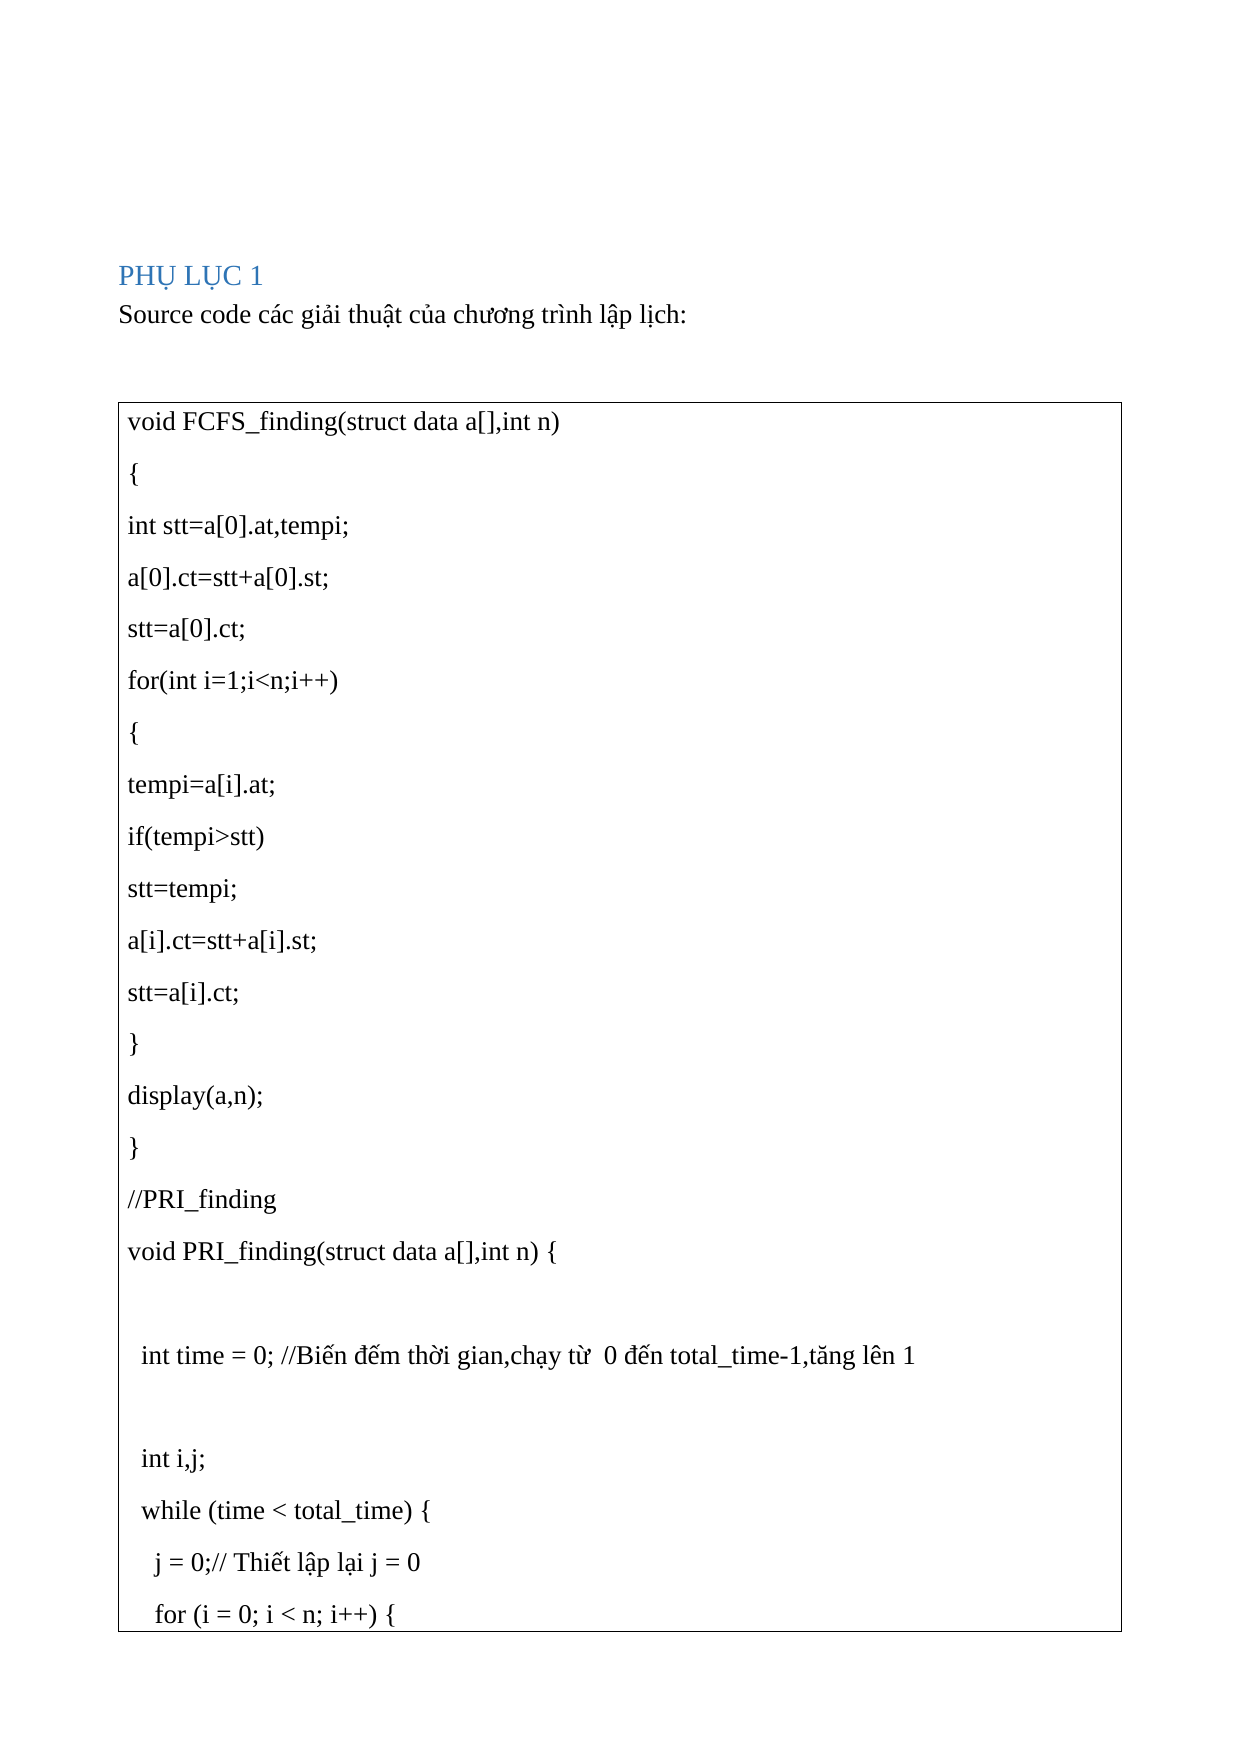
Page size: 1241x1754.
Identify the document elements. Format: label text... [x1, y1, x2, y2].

text if(tempi>stt) [119, 817, 1121, 851]
text { [119, 454, 1121, 488]
text //PRI_finding [119, 1180, 1121, 1214]
text stt=a[i].ct; [119, 972, 1121, 1007]
text void PRI_finding(struct data a[],int n) { [119, 1232, 1121, 1266]
text stt=a[0].ct; [119, 609, 1121, 644]
text Source code các giải thuật của chương trình lập lịch: [118, 298, 1122, 329]
text } [119, 1128, 1121, 1162]
text j = 0;// Thiết lập lại j = 0 [119, 1543, 1121, 1577]
text stt=tempi; [119, 869, 1121, 903]
text int time = 0; //Biến đếm thời gian,chạy từ 0 đến total_time-1,tăng lên 1 [119, 1336, 1121, 1370]
text int stt=a[0].at,tempi; [119, 506, 1121, 540]
text a[i].ct=stt+a[i].st; [119, 921, 1121, 955]
text void FCFS_finding(struct data a[],int n) [119, 403, 1121, 436]
text display(a,n); [119, 1076, 1121, 1111]
text while (time < total_time) { [119, 1491, 1121, 1526]
text tempi=a[i].at; [119, 765, 1121, 799]
subtitle PHỤ LỤC 1 [118, 258, 1122, 291]
text for(int i=1;i<n;i++) [119, 661, 1121, 696]
text for (i = 0; i < n; i++) { [119, 1595, 1121, 1631]
text int i,j; [119, 1439, 1121, 1474]
text } [119, 1024, 1121, 1059]
text { [119, 713, 1121, 747]
text a[0].ct=stt+a[0].st; [119, 557, 1121, 592]
